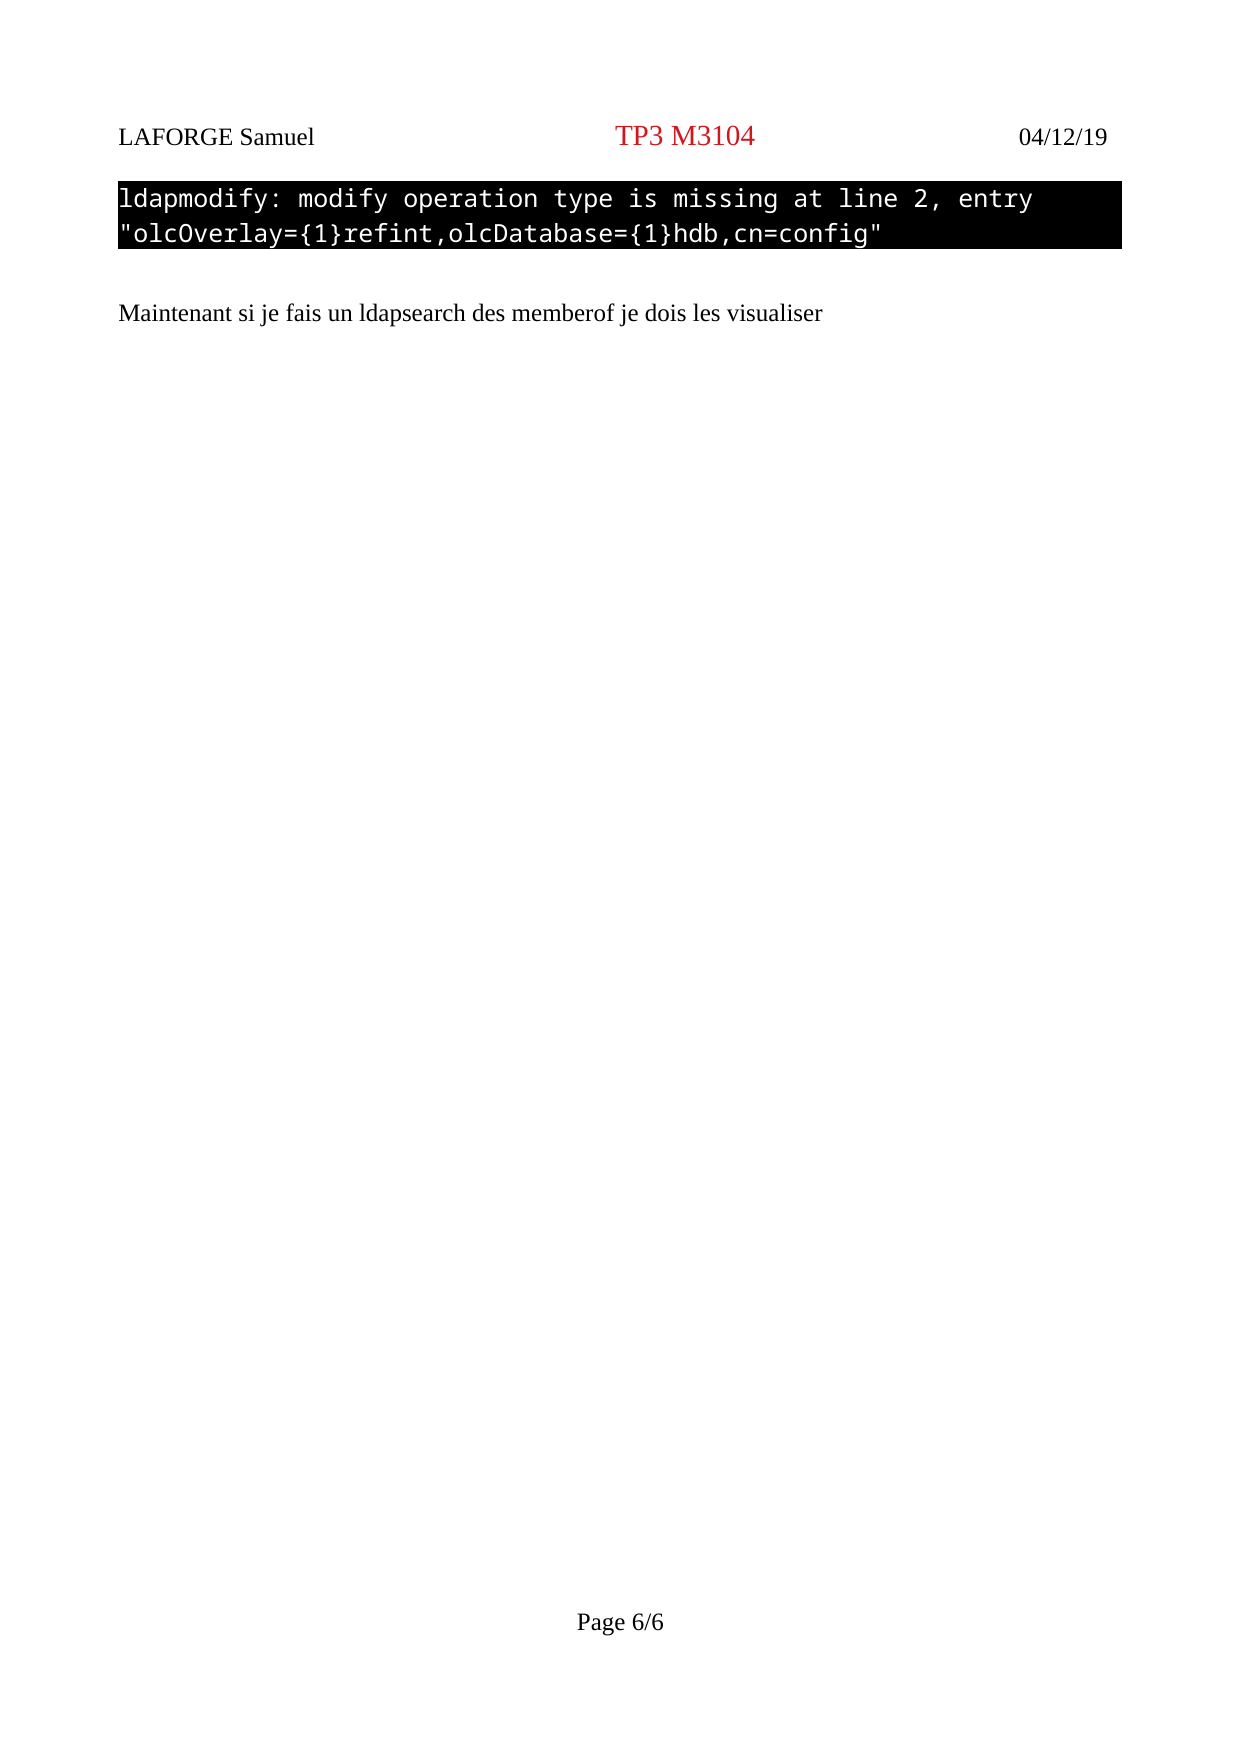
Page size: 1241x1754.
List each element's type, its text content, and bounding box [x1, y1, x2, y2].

text Maintenant si je fais un ldapsearch des memberof je dois les visualiser [118, 298, 1122, 327]
text ldapmodify: modify operation type is missing at line 2, entry "olcOverlay={1}refint,olcDatabase={1}hdb,cn=config" [118, 181, 1122, 249]
